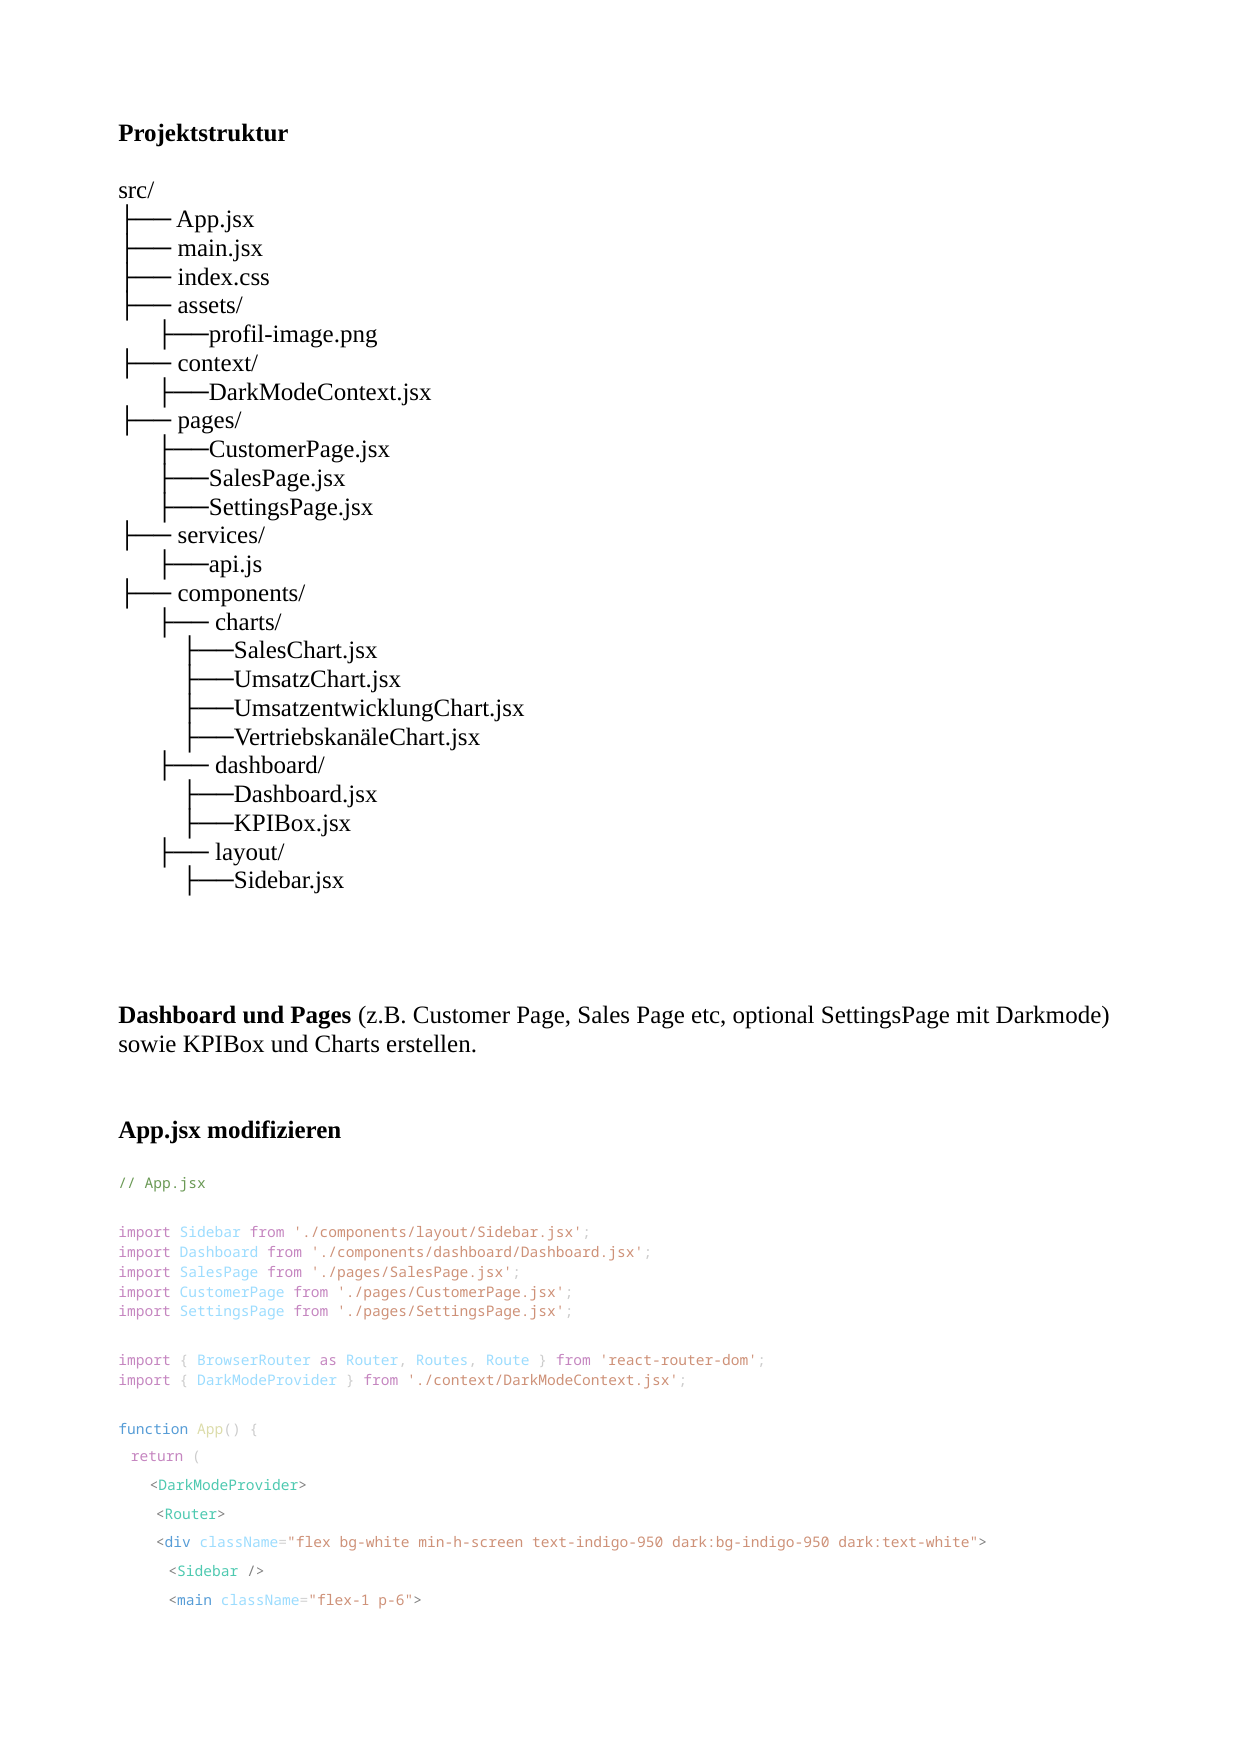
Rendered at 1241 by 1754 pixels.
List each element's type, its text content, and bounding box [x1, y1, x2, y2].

text ├──SalesChart.jsx [190, 636, 1122, 664]
text ├──SalesChart.jsx [118, 636, 188, 664]
text <Router> [118, 1496, 1122, 1524]
text <DarkModeProvider> [118, 1467, 1122, 1496]
text src/ ├── App.jsx ├── main.jsx ├── index.css [118, 176, 1122, 291]
text ├──Dashboard.jsx [190, 779, 1122, 808]
text ├──UmsatzChart.jsx [190, 664, 1122, 693]
text ├──Dashboard.jsx [118, 779, 188, 808]
text ├──DarkModeContext.jsx [165, 377, 1122, 406]
text ├── assets/ [128, 291, 1122, 319]
text ├──profil-image.png [118, 319, 163, 348]
text ├──UmsatzentwicklungChart.jsx [190, 693, 1122, 722]
text ├──Sidebar.jsx [118, 866, 1122, 952]
text ├──SettingsPage.jsx [118, 492, 163, 521]
text ├──KPIBox.jsx ├── layout/ [118, 808, 1122, 866]
text ├──VertriebskanäleChart.jsx ├── dashboard/ [118, 722, 1122, 779]
text ├── assets/ [118, 291, 126, 319]
text import { DarkModeProvider } from './context/DarkModeContext.jsx'; [118, 1370, 1122, 1390]
text ├──DarkModeContext.jsx [118, 377, 163, 406]
text ├── pages/ [128, 406, 1122, 434]
text ├──CustomerPage.jsx [118, 434, 163, 463]
text ├──CustomerPage.jsx [165, 434, 1122, 463]
text ├── context/ [128, 348, 1122, 377]
text import Sidebar from './components/layout/Sidebar.jsx'; [118, 1222, 1122, 1242]
text ├──UmsatzChart.jsx [118, 664, 188, 693]
text ├──SalesPage.jsx [165, 463, 1122, 492]
text ├── pages/ [118, 406, 126, 434]
text import { BrowserRouter as Router, Routes, Route } from 'react-router-dom'; [118, 1350, 1122, 1370]
text import Dashboard from './components/dashboard/Dashboard.jsx'; [118, 1242, 1122, 1261]
text ├──SettingsPage.jsx [165, 492, 1122, 521]
text Projektstruktur [118, 118, 1122, 147]
text ├──SalesPage.jsx [118, 463, 163, 492]
text App.jsx modifizieren // App.jsx [118, 1116, 1122, 1193]
text import SettingsPage from './pages/SettingsPage.jsx'; [118, 1301, 1122, 1321]
text <div className="flex bg-white min-h-screen text-indigo-950 dark:bg-indigo-950 dark:text-white"> [118, 1524, 1122, 1553]
text ├──profil-image.png [165, 319, 1122, 348]
text Dashboard und Pages (z.B. Customer Page, Sales Page etc, optional SettingsPage mit Darkmode) sowie KPIBox und Charts erstellen. [118, 1001, 1122, 1058]
text ├── services/ [128, 521, 1122, 549]
text ├──api.js ├── components/ ├── charts/ [118, 549, 1122, 636]
text import SalesPage from './pages/SalesPage.jsx'; [118, 1261, 1122, 1281]
text function App() { [118, 1418, 1122, 1438]
text return ( [118, 1438, 1122, 1467]
text <Sidebar /> [118, 1553, 1122, 1582]
text ├──UmsatzentwicklungChart.jsx [118, 693, 188, 722]
text import CustomerPage from './pages/CustomerPage.jsx'; [118, 1281, 1122, 1301]
text <main className="flex-1 p-6"> [118, 1582, 1122, 1611]
